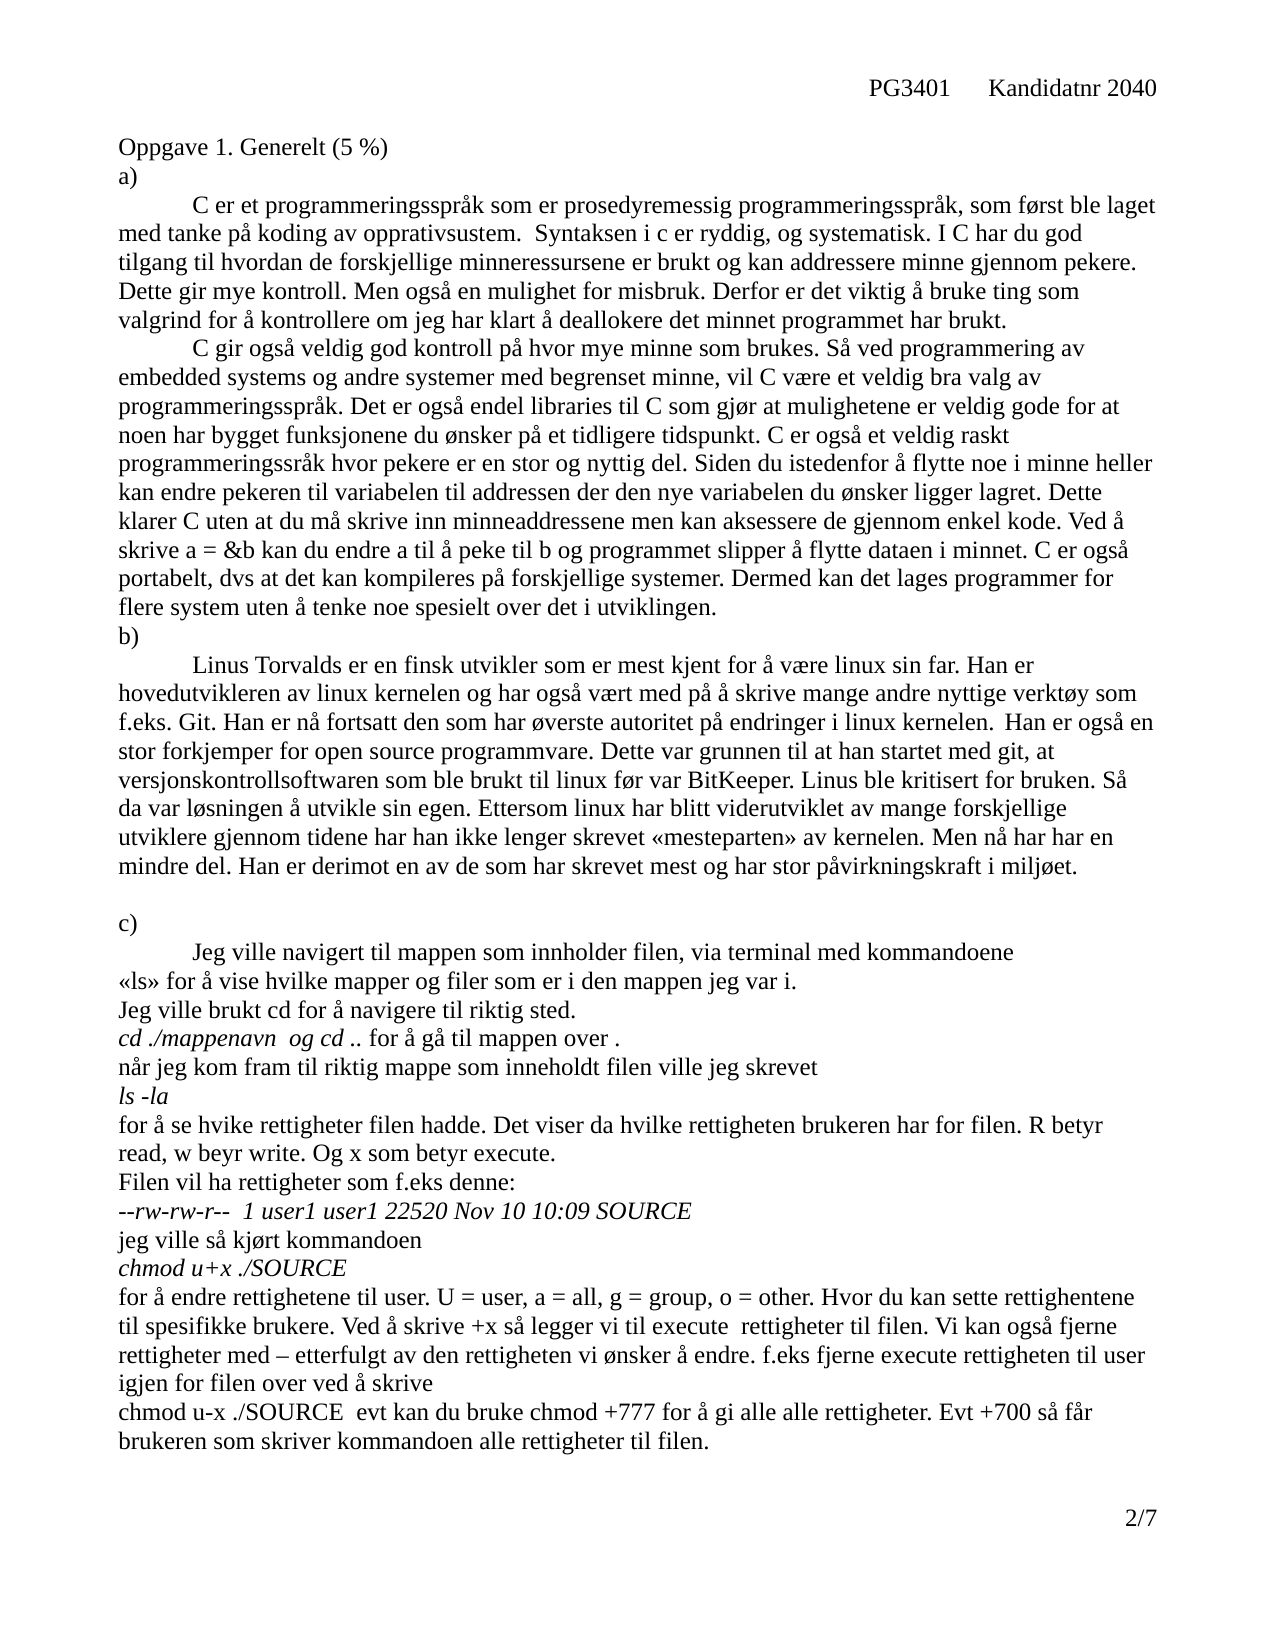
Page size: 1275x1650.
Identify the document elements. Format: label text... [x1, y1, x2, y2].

text Filen vil ha rettigheter som f.eks denne: [118, 1167, 1157, 1196]
text a) [118, 161, 1157, 190]
text ls -la [118, 1081, 1157, 1110]
text b) [118, 621, 1157, 650]
text C gir også veldig god kontroll på hvor mye minne som brukes. Så ved programmering av embedded systems og andre systemer med begrenset minne, vil C være et veldig bra valg av programmeringsspråk. Det er også endel libraries til C som gjør at mulighetene er veldig gode for at noen har bygget funksjonene du ønsker på et tidligere tidspunkt. C er også et veldig raskt programmeringssråk hvor pekere er en stor og nyttig del. Siden du istedenfor å flytte noe i minne heller kan endre pekeren til variabelen til addressen der den nye variabelen du ønsker ligger lagret. Dette klarer C uten at du må skrive inn minneaddressene men kan aksessere de gjennom enkel kode. Ved å skrive a = &b kan du endre a til å peke til b og programmet slipper å flytte dataen i minnet. C er også portabelt, dvs at det kan kompileres på forskjellige systemer. Dermed kan det lages programmer for flere system uten å tenke noe spesielt over det i utviklingen. [118, 333, 1157, 621]
text Jeg ville brukt cd for å navigere til riktig sted. [118, 995, 1157, 1023]
text chmod u-x ./SOURCE evt kan du bruke chmod +777 for å gi alle alle rettigheter. Evt +700 så får brukeren som skriver kommandoen alle rettigheter til filen. [118, 1397, 1157, 1455]
text Jeg ville navigert til mappen som innholder filen, via terminal med kommandoene [118, 937, 1157, 966]
text --rw-rw-r-- 1 user1 user1 22520 Nov 10 10:09 SOURCE [118, 1196, 1157, 1225]
text for å se hvike rettigheter filen hadde. Det viser da hvilke rettigheten brukeren har for filen. R betyr read, w beyr write. Og x som betyr execute. [118, 1110, 1157, 1167]
text Oppgave 1. Generelt (5 %) [118, 132, 1157, 161]
text når jeg kom fram til riktig mappe som inneholdt filen ville jeg skrevet [118, 1052, 1157, 1081]
text for å endre rettighetene til user. U = user, a = all, g = group, o = other. Hvor du kan sette rettighentene til spesifikke brukere. Ved å skrive +x så legger vi til execute rettigheter til filen. Vi kan også fjerne rettigheter med – etterfulgt av den rettigheten vi ønsker å endre. f.eks fjerne execute rettigheten til user igjen for filen over ved å skrive [118, 1282, 1157, 1397]
text C er et programmeringsspråk som er prosedyremessig programmeringsspråk, som først ble laget med tanke på koding av opprativsustem. Syntaksen i c er ryddig, og systematisk. I C har du god tilgang til hvordan de forskjellige minneressursene er brukt og kan addressere minne gjennom pekere. Dette gir mye kontroll. Men også en mulighet for misbruk. Derfor er det viktig å bruke ting som valgrind for å kontrollere om jeg har klart å deallokere det minnet programmet har brukt. [118, 190, 1157, 333]
text cd ./mappenavn og cd .. for å gå til mappen over . [118, 1023, 1157, 1052]
text jeg ville så kjørt kommandoen [118, 1225, 1157, 1253]
text Linus Torvalds er en finsk utvikler som er mest kjent for å være linux sin far. Han er hovedutvikleren av linux kernelen og har også vært med på å skrive mange andre nyttige verktøy som f.eks. Git. Han er nå fortsatt den som har øverste autoritet på endringer i linux kernelen. Han er også en stor forkjemper for open source programmvare. Dette var grunnen til at han startet med git, at versjonskontrollsoftwaren som ble brukt til linux før var BitKeeper. Linus ble kritisert for bruken. Så da var løsningen å utvikle sin egen. Ettersom linux har blitt viderutviklet av mange forskjellige utviklere gjennom tidene har han ikke lenger skrevet «mesteparten» av kernelen. Men nå har har en mindre del. Han er derimot en av de som har skrevet mest og har stor påvirkningskraft i miljøet. [118, 650, 1157, 880]
text c) [118, 908, 1157, 937]
text chmod u+x ./SOURCE [118, 1253, 1157, 1282]
text «ls» for å vise hvilke mapper og filer som er i den mappen jeg var i. [118, 966, 1157, 995]
